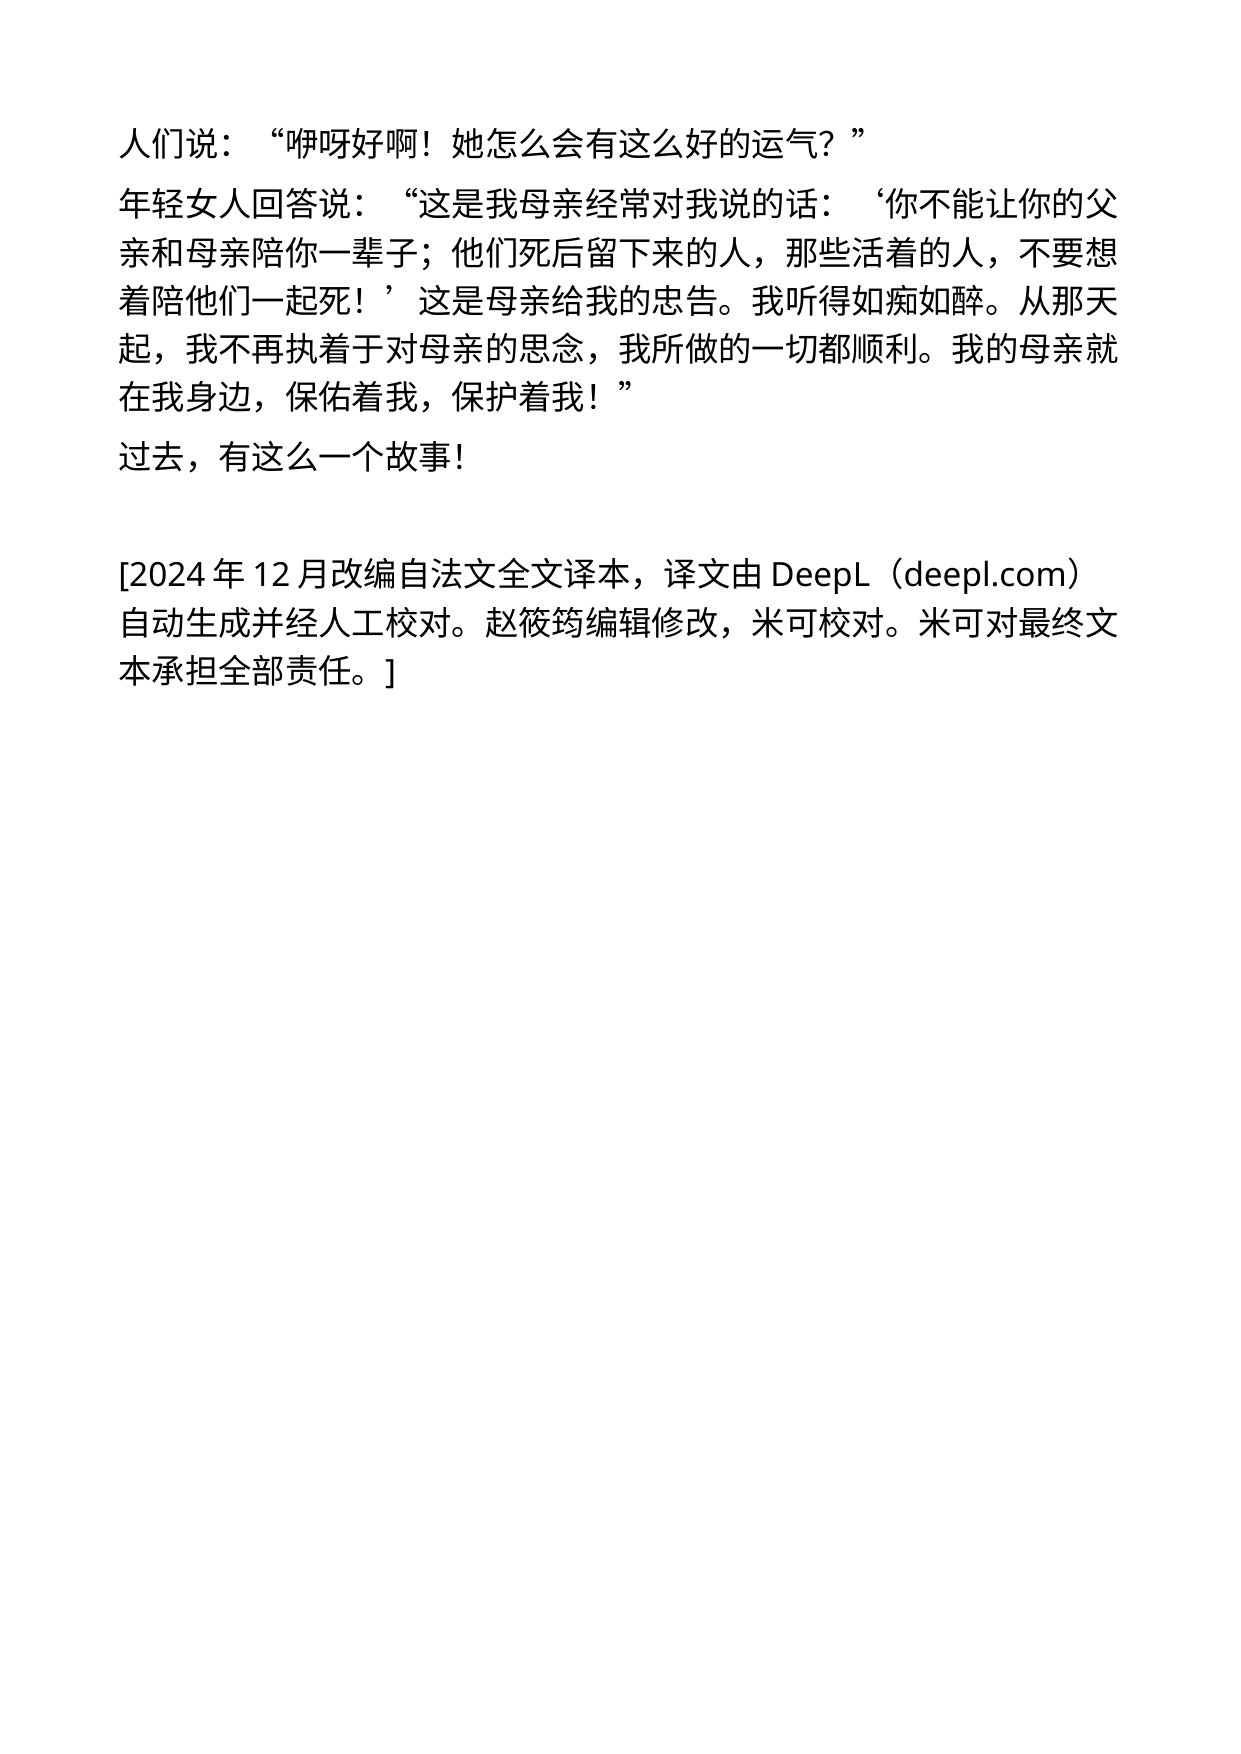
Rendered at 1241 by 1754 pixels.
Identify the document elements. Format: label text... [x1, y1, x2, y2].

text 人们说：“咿呀好啊！她怎么会有这么好的运气？” [118, 118, 1122, 166]
text 过去，有这么一个故事！ [118, 431, 1122, 479]
text 年轻女人回答说：“这是我母亲经常对我说的话：‘你不能让你的父亲和母亲陪你一辈子；他们死后留下来的人，那些活着的人，不要想着陪他们一起死！’这是母亲给我的忠告。我听得如痴如醉。从那天起，我不再执着于对母亲的思念，我所做的一切都顺利。我的母亲就在我身边，保佑着我，保护着我！” [118, 178, 1122, 419]
text [2024年12月改编自法文全文译本，译文由DeepL（deepl.com）自动生成并经人工校对。赵筱筠编辑修改，米可校对。米可对最终文本承担全部责任。] [118, 548, 1122, 693]
